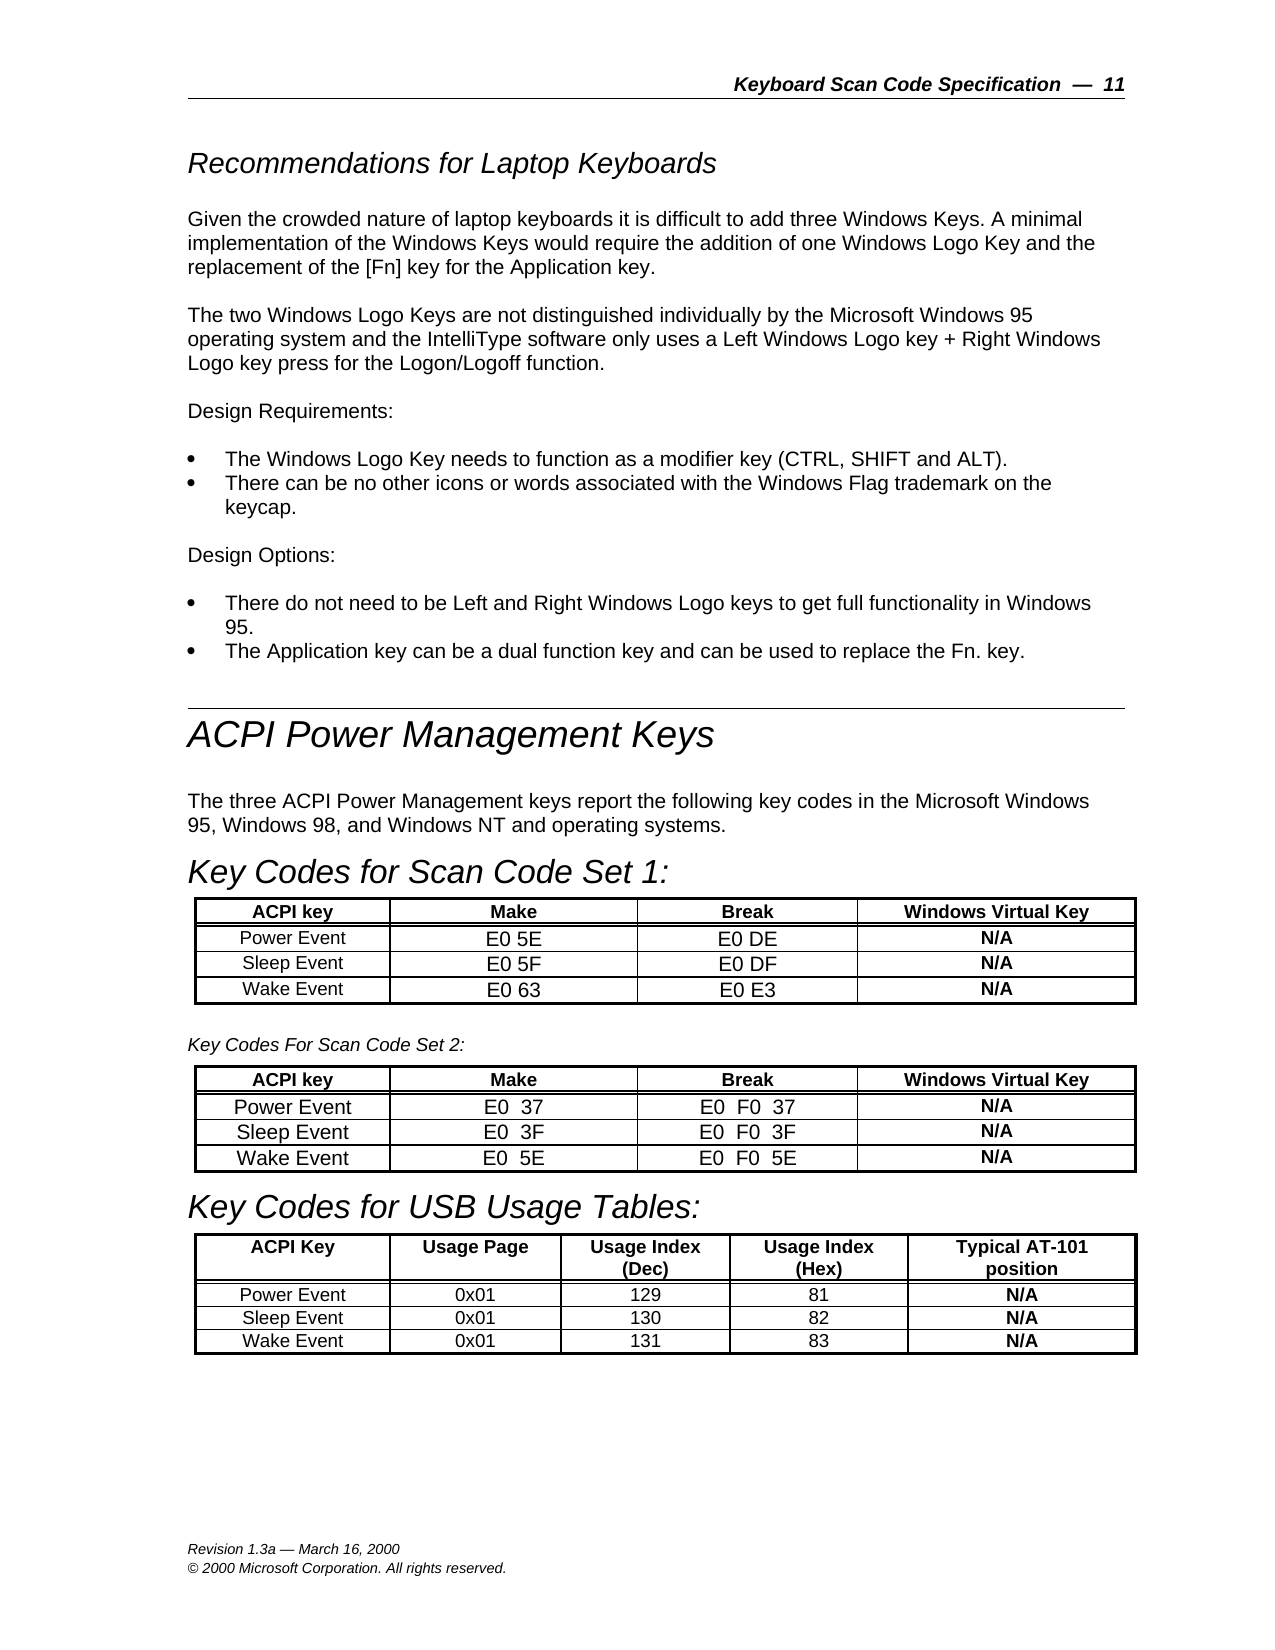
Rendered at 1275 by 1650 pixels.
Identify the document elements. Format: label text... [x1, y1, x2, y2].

subtitle ACPI Power Management Keys [187, 709, 1125, 757]
subtitle Recommendations for Laptop Keyboards [187, 150, 1125, 179]
table_cell Sleep Event [197, 952, 389, 976]
table_cell N/A [909, 1284, 1134, 1306]
table_cell E0 37 [391, 1095, 637, 1118]
table_cell E0 5E [391, 1146, 637, 1169]
table_header Usage Index (Dec) [562, 1236, 729, 1279]
table_header Typical AT-101 position [909, 1236, 1134, 1279]
table_header ACPI key [197, 1068, 389, 1090]
table_cell 0x01 [391, 1330, 560, 1352]
table_cell E0 5F [391, 952, 637, 976]
table_cell N/A [858, 927, 1134, 951]
list The Application key can be a dual function key and can be used to replace the Fn. key. [187, 639, 1125, 663]
table_cell E0 F0 37 [638, 1095, 857, 1118]
table_cell Wake Event [197, 978, 389, 1002]
table_header ACPI key [197, 900, 389, 922]
table_cell N/A [858, 952, 1134, 976]
table_cell E0 F0 5E [638, 1146, 857, 1169]
table_cell Power Event [197, 1284, 389, 1306]
table_cell 83 [731, 1330, 907, 1352]
subtitle Key Codes for USB Usage Tables: [187, 1187, 1125, 1227]
table_cell 81 [731, 1284, 907, 1306]
table_cell E0 63 [391, 978, 637, 1002]
table_header Windows Virtual Key [858, 900, 1134, 922]
table_cell N/A [909, 1330, 1134, 1352]
table_cell N/A [858, 1095, 1134, 1118]
table_cell E0 DF [638, 952, 857, 976]
table_cell 0x01 [391, 1307, 560, 1329]
table_header Make [391, 900, 637, 922]
text Design Requirements: [187, 399, 1125, 423]
table_header Usage Index (Hex) [731, 1236, 907, 1279]
table_cell E0 F0 3F [638, 1120, 857, 1144]
table_cell E0 5E [391, 927, 637, 951]
table_header Usage Page [391, 1236, 560, 1279]
table_cell Sleep Event [197, 1307, 389, 1329]
table_header Break [638, 900, 857, 922]
table_cell Sleep Event [197, 1120, 389, 1144]
text The two Windows Logo Keys are not distinguished individually by the Microsoft Windows 95 operating system and the IntelliType software only uses a Left Windows Logo key + Right Windows Logo key press for the Logon/Logoff function. [187, 303, 1125, 375]
table_header Windows Virtual Key [858, 1068, 1134, 1090]
table_cell Wake Event [197, 1330, 389, 1352]
text Given the crowded nature of laptop keyboards it is difficult to add three Windows Keys. A minimal implementation of the Windows Keys would require the addition of one Windows Logo Key and the replacement of the [Fn] key for the Application key. [187, 207, 1125, 279]
table_cell Wake Event [197, 1146, 389, 1169]
table_cell 0x01 [391, 1284, 560, 1306]
table_cell 131 [562, 1330, 729, 1352]
table_cell 129 [562, 1284, 729, 1306]
table_cell N/A [858, 978, 1134, 1002]
table_header Make [391, 1068, 637, 1090]
list The Windows Logo Key needs to function as a modifier key (CTRL, SHIFT and ALT). [187, 447, 1125, 471]
table_cell E0 3F [391, 1120, 637, 1144]
subtitle Key Codes For Scan Code Set 2: [187, 1019, 1125, 1059]
table_header Break [638, 1068, 857, 1090]
table_cell N/A [858, 1120, 1134, 1144]
table_cell N/A [909, 1307, 1134, 1329]
table_cell E0 E3 [638, 978, 857, 1002]
table_cell Power Event [197, 927, 389, 951]
table_cell 130 [562, 1307, 729, 1329]
table_cell Power Event [197, 1095, 389, 1118]
table_header ACPI Key [197, 1236, 389, 1279]
table_cell 82 [731, 1307, 907, 1329]
text The three ACPI Power Management keys report the following key codes in the Microsoft Windows 95, Windows 98, and Windows NT and operating systems. [187, 789, 1125, 837]
table_cell E0 DE [638, 927, 857, 951]
list There do not need to be Left and Right Windows Logo keys to get full functionality in Windows 95. [187, 591, 1125, 639]
subtitle Key Codes for Scan Code Set 1: [187, 851, 1125, 891]
list There can be no other icons or words associated with the Windows Flag trademark on the keycap. [187, 471, 1125, 519]
table_cell N/A [858, 1146, 1134, 1169]
text Design Options: [187, 543, 1125, 567]
